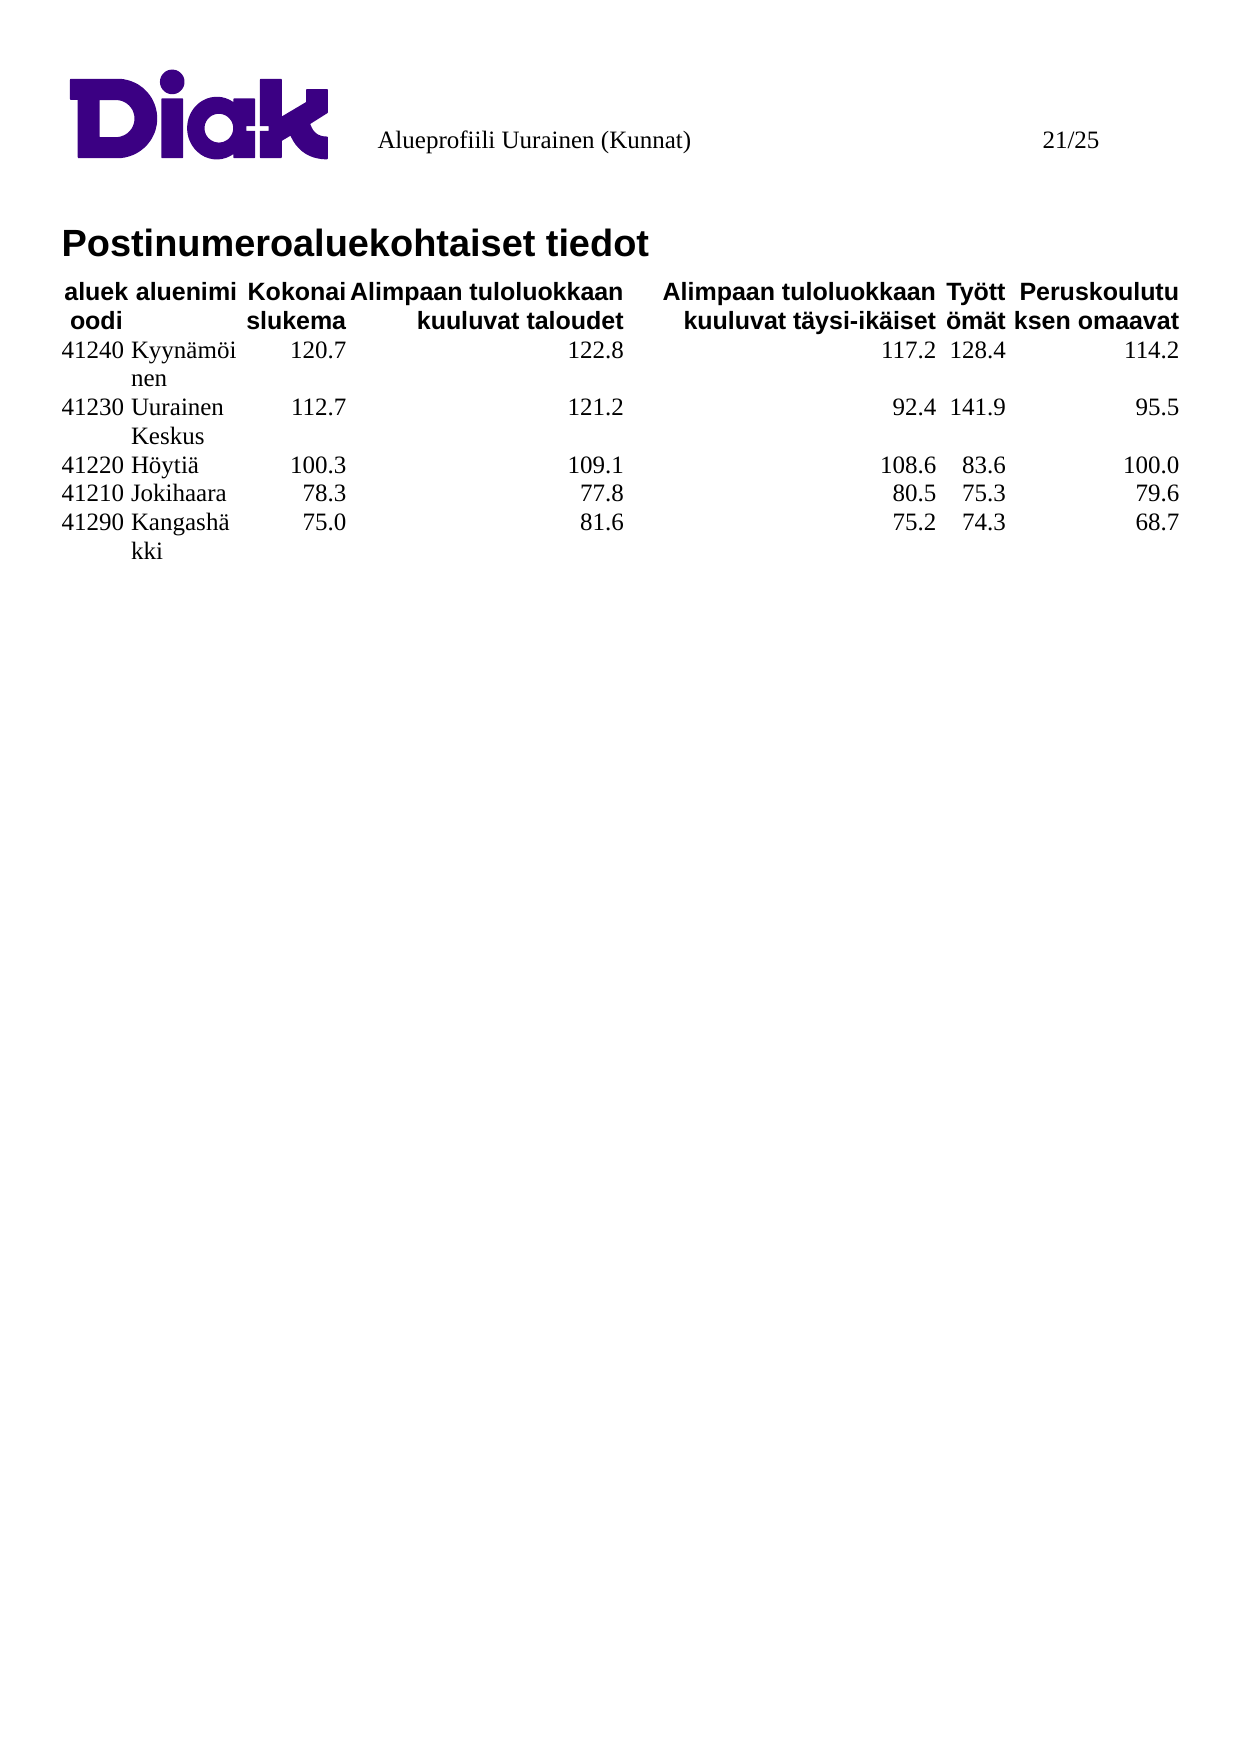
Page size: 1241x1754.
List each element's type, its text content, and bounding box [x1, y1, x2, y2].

table_cell 41220 [61, 450, 131, 478]
table_cell Kyynämöinen [131, 335, 242, 392]
table_header Kokonaislukema [242, 277, 346, 335]
table_cell 112.7 [242, 392, 346, 450]
table_cell Uurainen Keskus [131, 392, 242, 450]
table_cell 122.8 [346, 335, 624, 392]
table_cell Kangashäkki [131, 507, 242, 565]
table_cell Höytiä [131, 450, 242, 478]
table_cell 79.6 [1005, 479, 1179, 507]
table_cell 95.5 [1005, 392, 1179, 450]
table_header aluekoodi [61, 277, 131, 335]
table_cell 74.3 [936, 507, 1005, 565]
subtitle Postinumeroaluekohtaiset tiedot [61, 221, 1179, 265]
table_cell 100.3 [242, 450, 346, 478]
table_header Alimpaan tuloluokkaan kuuluvat taloudet [346, 277, 624, 335]
table_cell 78.3 [242, 479, 346, 507]
table_cell 83.6 [936, 450, 1005, 478]
table_cell 117.2 [624, 335, 936, 392]
table_cell 141.9 [936, 392, 1005, 450]
table_cell 120.7 [242, 335, 346, 392]
table_cell 121.2 [346, 392, 624, 450]
table_header Työttömät [936, 277, 1005, 335]
table_cell 114.2 [1005, 335, 1179, 392]
table_cell 77.8 [346, 479, 624, 507]
table_cell Jokihaara [131, 479, 242, 507]
table_cell 75.2 [624, 507, 936, 565]
table_cell 100.0 [1005, 450, 1179, 478]
table_cell 41210 [61, 479, 131, 507]
table_cell 75.3 [936, 479, 1005, 507]
table_cell 81.6 [346, 507, 624, 565]
table_cell 41290 [61, 507, 131, 565]
table_cell 68.7 [1005, 507, 1179, 565]
table_cell 75.0 [242, 507, 346, 565]
table_cell 80.5 [624, 479, 936, 507]
table_cell 109.1 [346, 450, 624, 478]
table_cell 41240 [61, 335, 131, 392]
table_cell 108.6 [624, 450, 936, 478]
table_cell 41230 [61, 392, 131, 450]
table_header aluenimi [131, 277, 242, 335]
table_header Alimpaan tuloluokkaan kuuluvat täysi-ikäiset [624, 277, 936, 335]
table_header Peruskoulutuksen omaavat [1005, 277, 1179, 335]
table_cell 128.4 [936, 335, 1005, 392]
table_cell 92.4 [624, 392, 936, 450]
